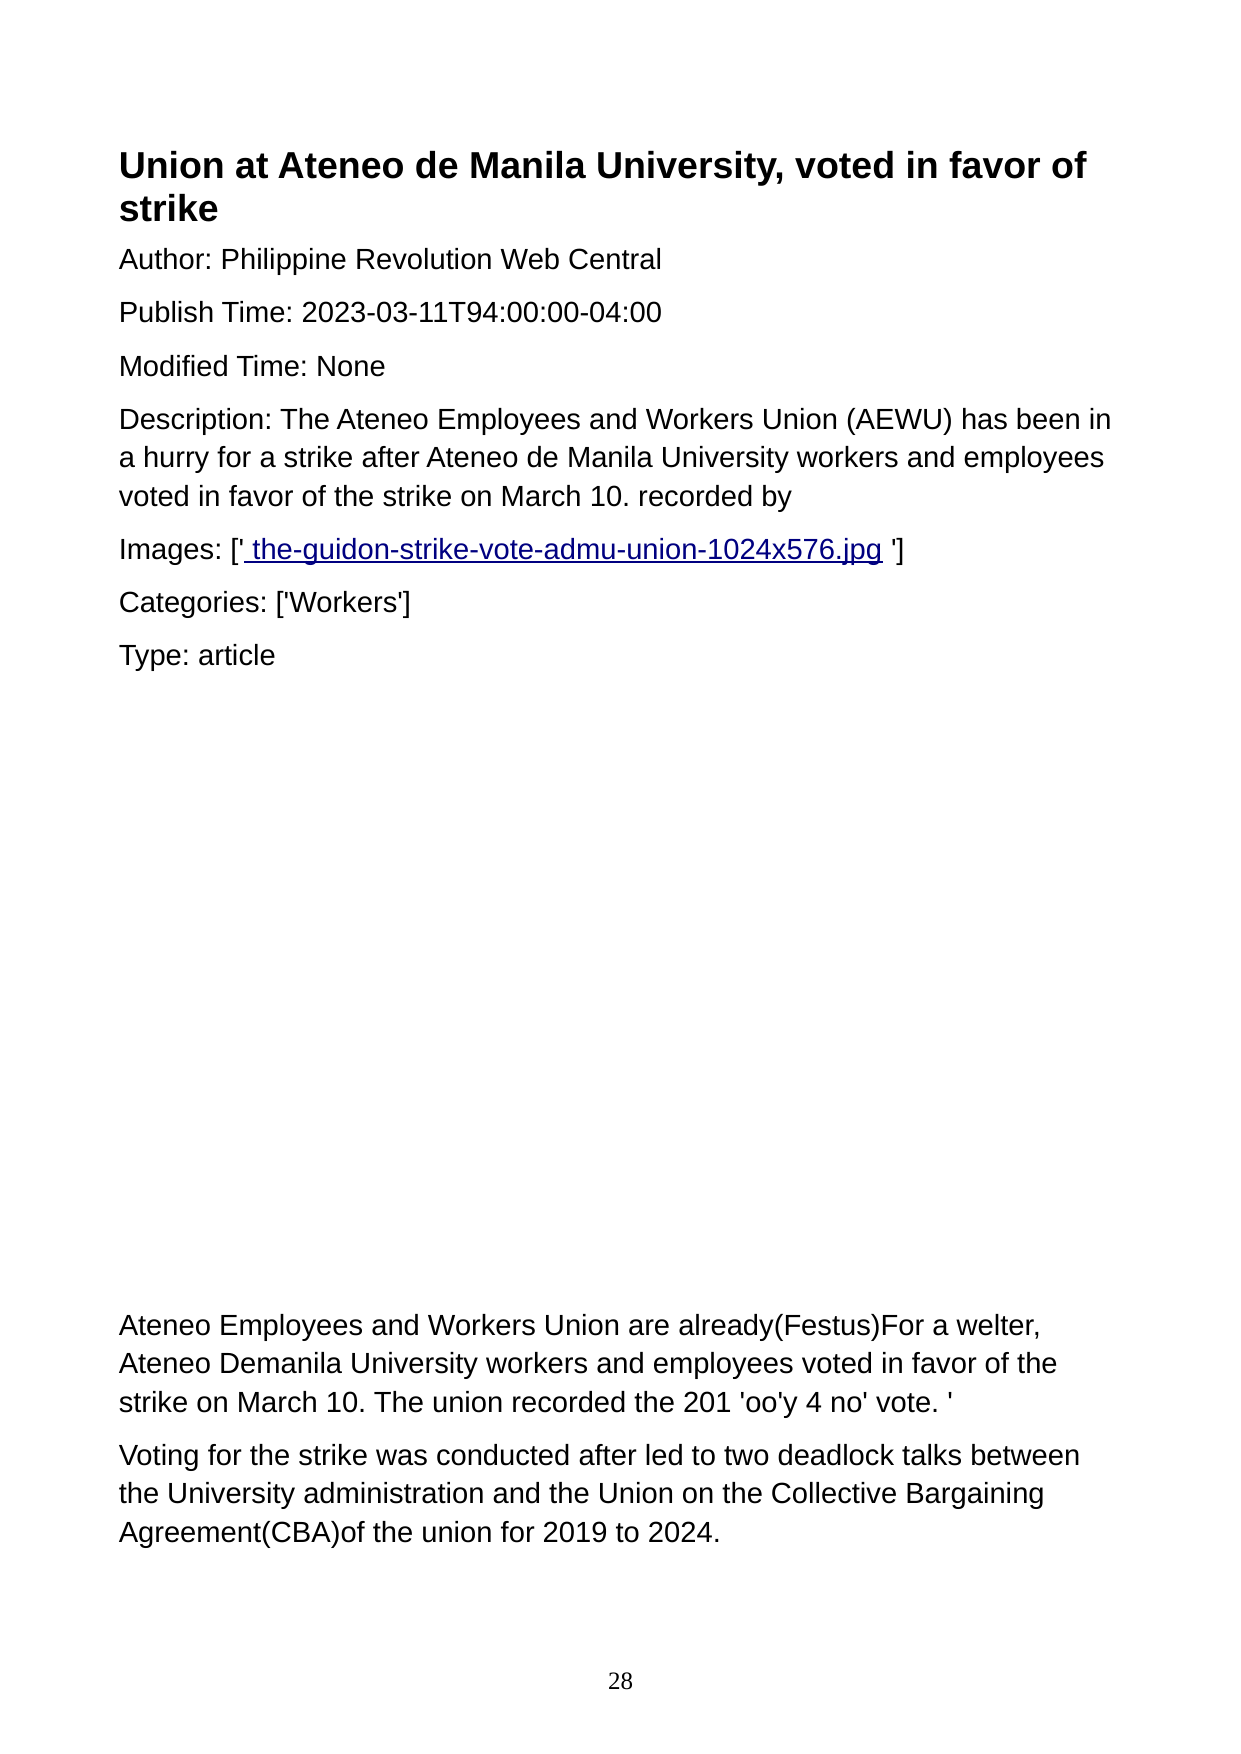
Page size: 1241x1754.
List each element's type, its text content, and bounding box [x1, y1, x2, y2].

text Author: Philippine Revolution Web Central [118, 242, 1122, 276]
text Description: The Ateneo Employees and Workers Union (AEWU) has been in a hurry for a strike after Ateneo de Manila University workers and employees voted in favor of the strike on March 10. recorded by [118, 402, 1122, 512]
text Modified Time: None [118, 348, 1122, 382]
text Publish Time: 2023-03-11T94:00:00-04:00 [118, 295, 1122, 329]
text Categories: ['Workers'] [118, 585, 1122, 618]
text Type: article [118, 638, 1122, 672]
text Voting for the strike was conducted after led to two deadlock talks between the University administration and the Union on the Collective Bargaining Agreement(CBA)of the union for 2019 to 2024. [118, 1438, 1122, 1549]
text Ateneo Employees and Workers Union are already(Festus)For a welter, Ateneo Demanila University workers and employees voted in favor of the strike on March 10. The union recorded the 201 'oo'y 4 no' vote. ' [118, 691, 1122, 1418]
text Images: [' the-guidon-strike-vote-admu-union-1024x576.jpg '] [118, 532, 1122, 565]
subtitle Union at Ateneo de Manila University, voted in favor of strike [118, 143, 1122, 230]
